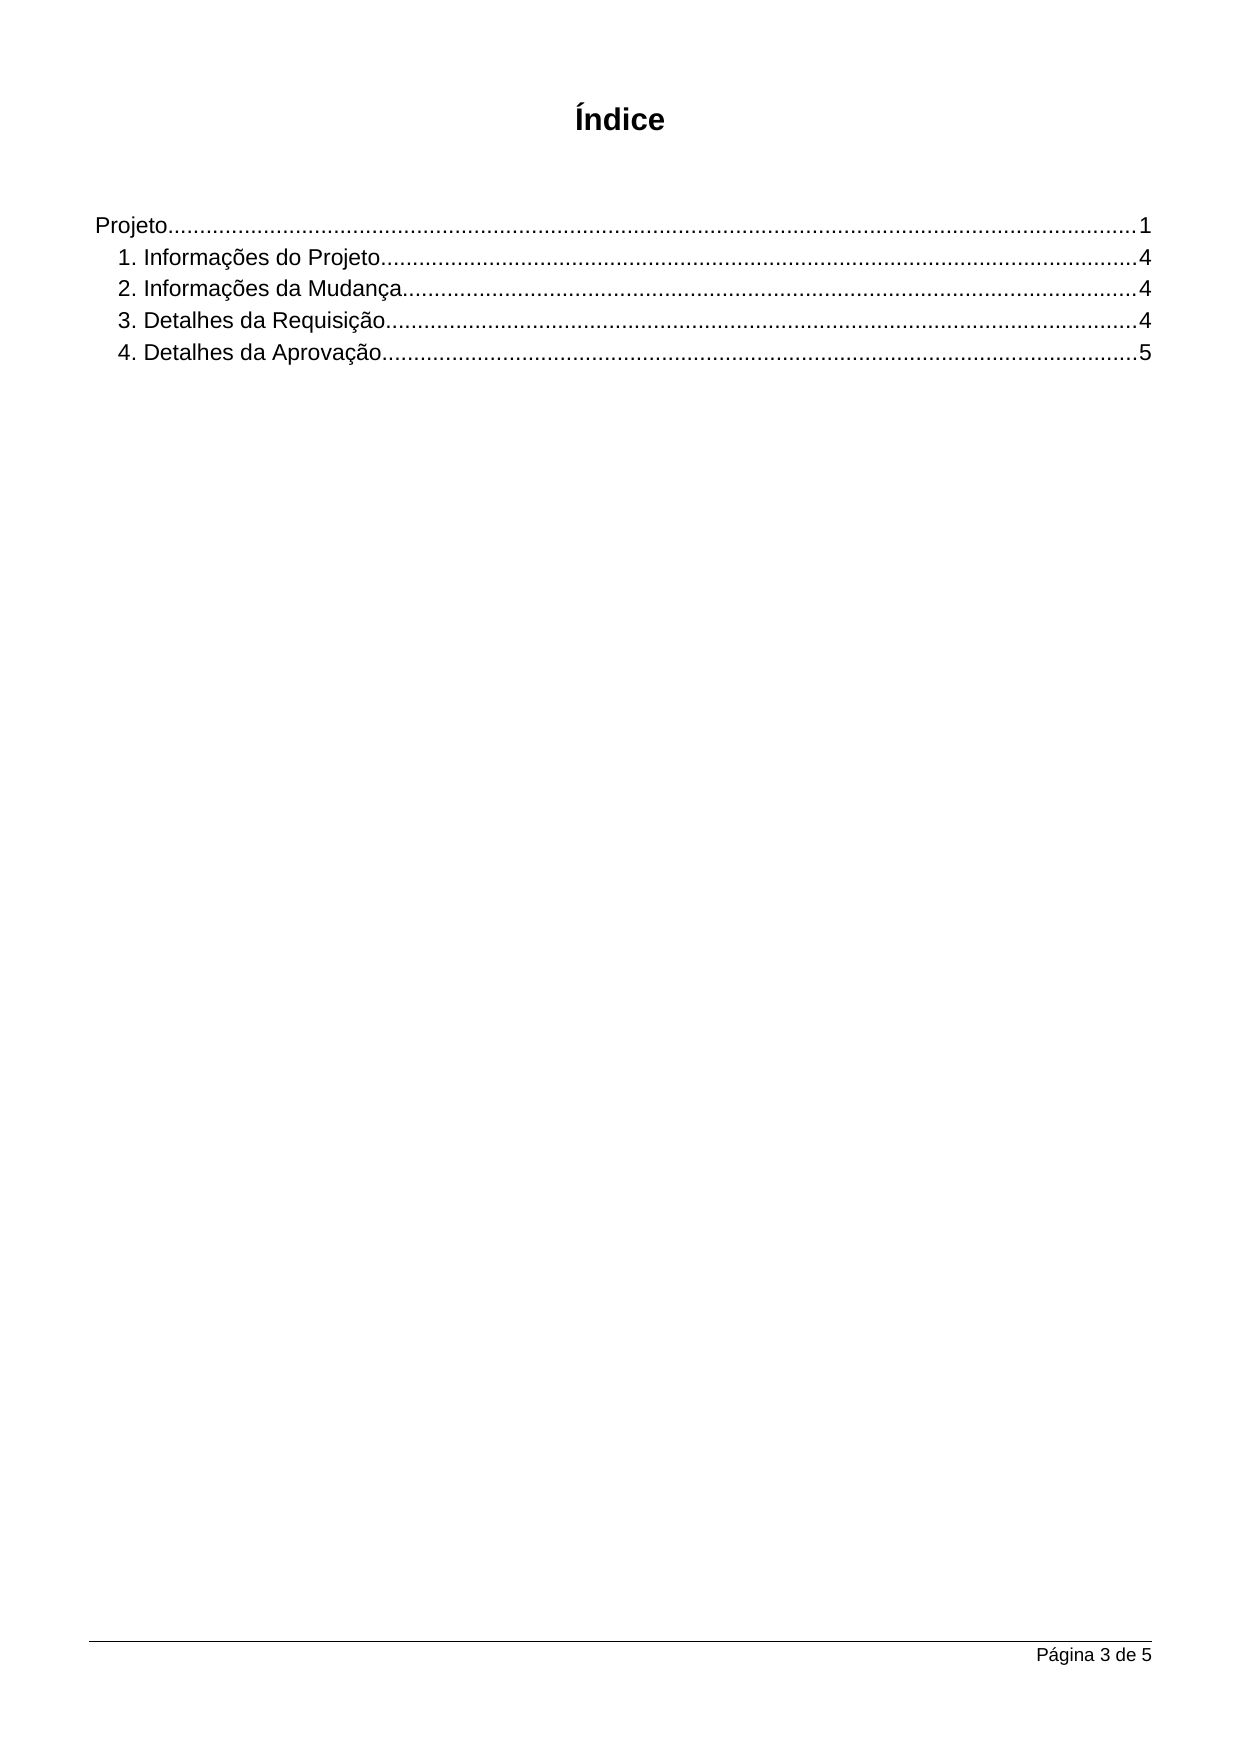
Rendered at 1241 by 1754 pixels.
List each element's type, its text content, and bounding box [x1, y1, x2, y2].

text Índice [88, 101, 1152, 137]
text 2. Informações da Mudança 4 [111, 275, 1152, 302]
text 4. Detalhes da Aprovação 5 [111, 338, 1152, 365]
text 1. Informações do Projeto 4 [111, 244, 1152, 270]
text Projeto 1 [88, 212, 1152, 239]
text 3. Detalhes da Requisição 4 [111, 307, 1152, 333]
